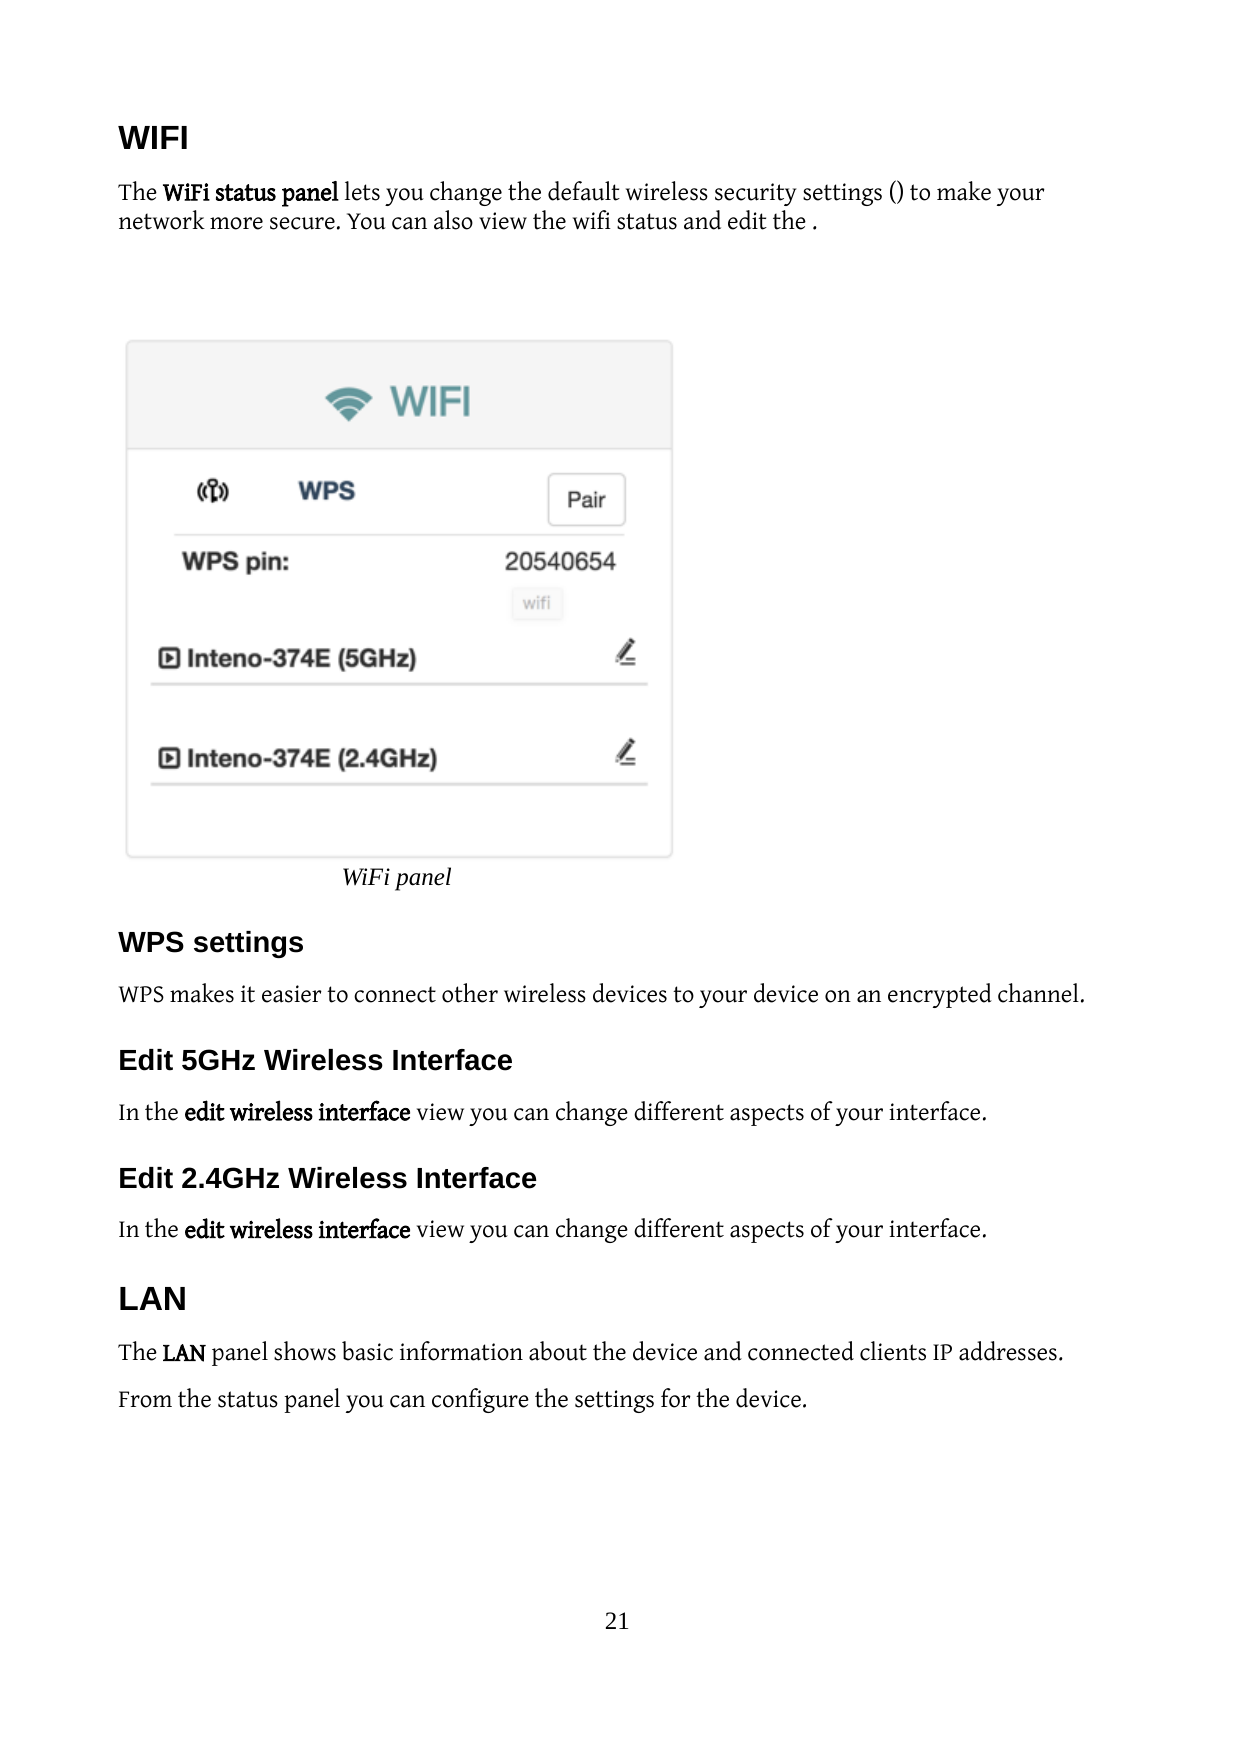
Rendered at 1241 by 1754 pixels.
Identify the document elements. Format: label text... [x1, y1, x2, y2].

text The WiFi status panel lets you change the default wireless security settings () to make your network more secure. You can also view the wifi status and edit the . [118, 178, 1122, 236]
picture [118, 337, 678, 863]
subtitle Edit 5GHz Wireless Interface [118, 1043, 1122, 1076]
subtitle WPS settings [118, 925, 1122, 959]
text WiFi panel [118, 863, 677, 891]
text In the edit wireless interface view you can change different aspects of your interface. [118, 1216, 1122, 1244]
subtitle Edit 2.4GHz Wireless Interface [118, 1161, 1122, 1194]
subtitle WIFI [118, 118, 1122, 157]
subtitle LAN [118, 1278, 1122, 1317]
text The LAN panel shows basic information about the device and connected clients IP addresses. [118, 1339, 1122, 1367]
text From the status panel you can configure the settings for the device. [118, 1385, 1122, 1414]
text WPS makes it easier to connect other wireless devices to your device on an encrypted channel. [118, 980, 1122, 1009]
text In the edit wireless interface view you can change different aspects of your interface. [118, 1098, 1122, 1127]
